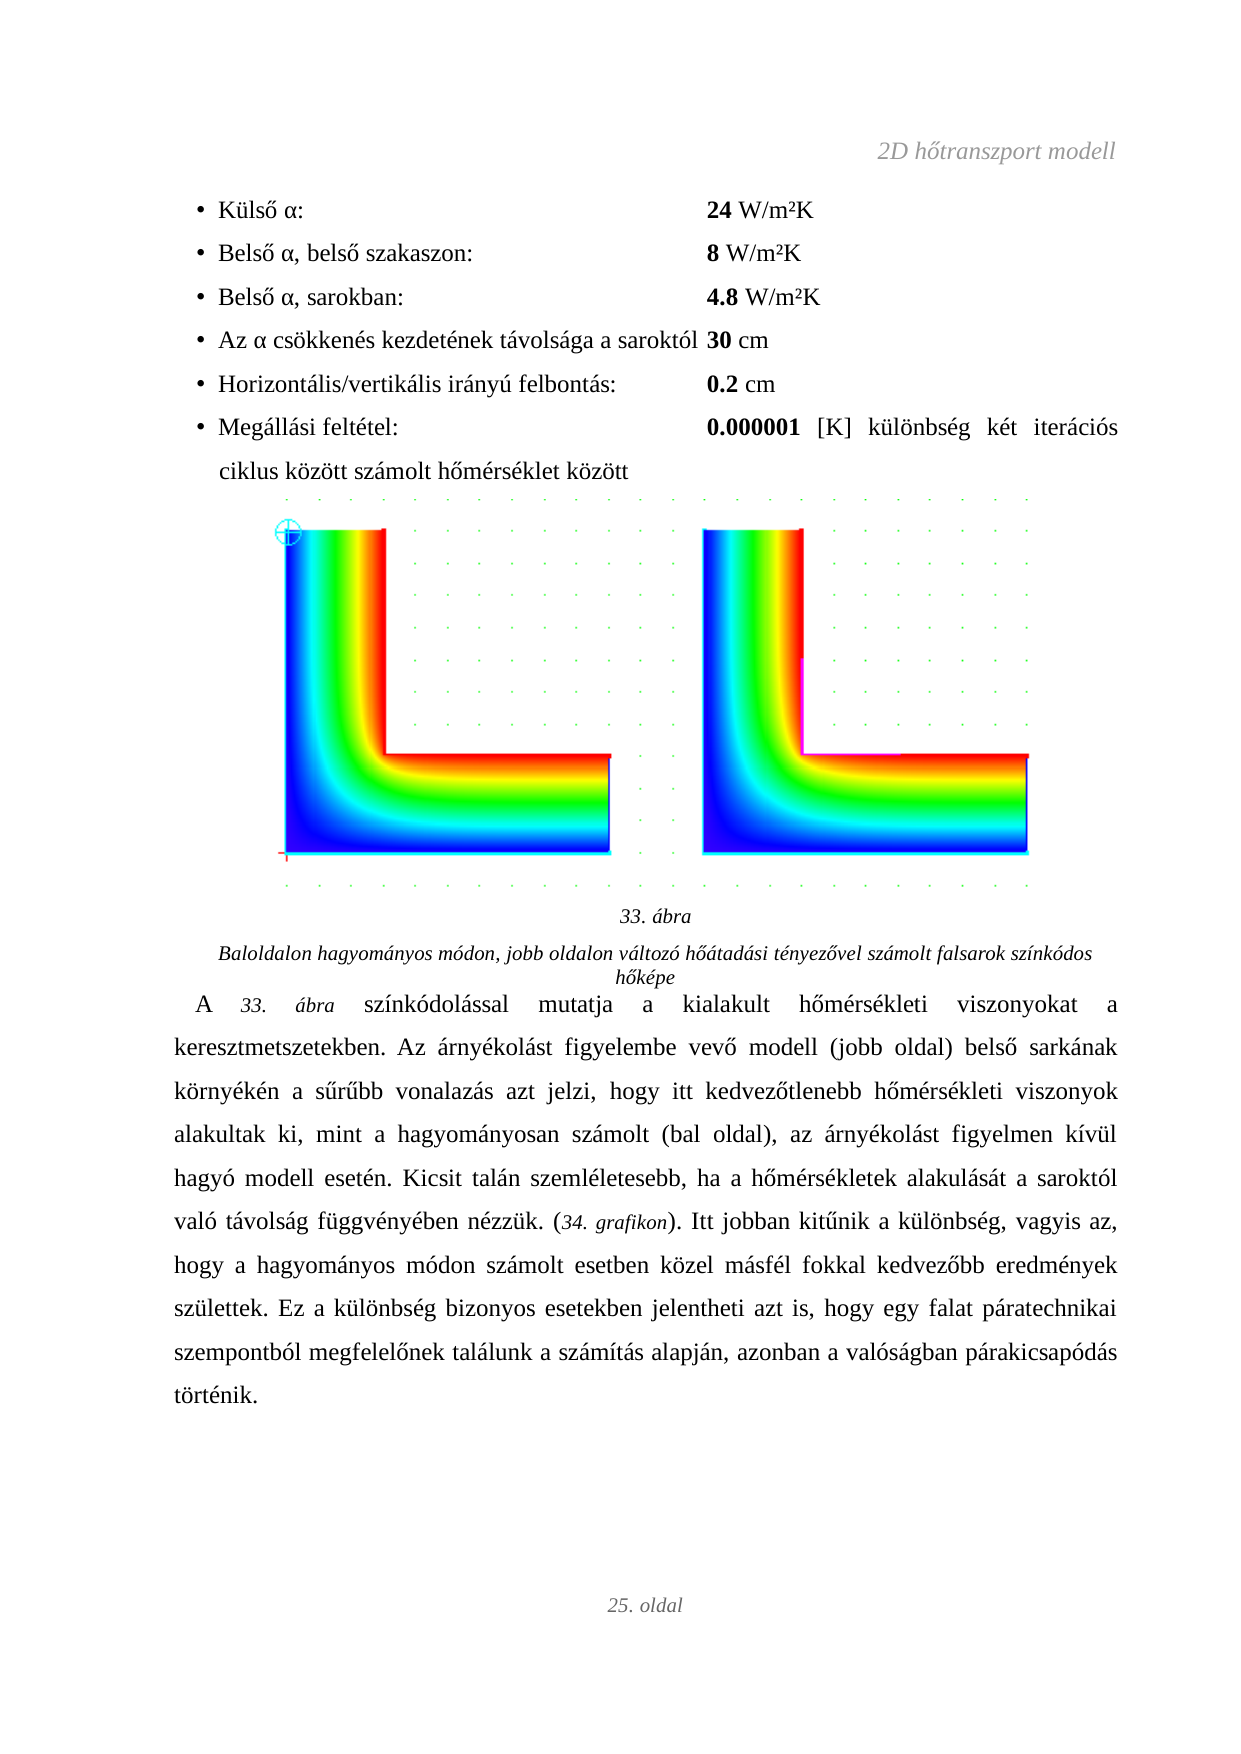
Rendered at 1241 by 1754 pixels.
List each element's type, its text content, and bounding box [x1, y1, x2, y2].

list Külső α: 24 W/m²K [196, 194, 1118, 223]
list Horizontális/vertikális irányú felbontás: 0.2 cm [196, 369, 1118, 398]
list Belső α, belső szakaszon: 8 W/m²K [196, 238, 1118, 267]
list Megállási feltétel: 0.000001 [K] különbség két iterációs ciklus között számolt hőmérséklet között [196, 412, 1118, 485]
text Baloldalon hagyományos módon, jobb oldalon változó hőátadási tényezővel számolt falsarok színkódos hőképe [174, 940, 1118, 988]
text A 33. ábra színkódolással mutatja a kialakult hőmérsékleti viszonyokat a keresztmetszetekben. Az árnyékolást figyelembe vevő modell (jobb oldal) belső sarkának környékén a sűrűbb vonalazás azt jelzi, hogy itt kedvezőtlenebb hőmérsékleti viszonyok alakultak ki, mint a hagyományosan számolt (bal oldal), az árnyékolást figyelmen kívül hagyó modell esetén. Kicsit talán szemléletesebb, ha a hőmérsékletek alakulását a saroktól való távolság függvényében nézzük. (34. grafikon). Itt jobban kitűnik a különbség, vagyis az, hogy a hagyományos módon számolt esetben közel másfél fokkal kedvezőbb eredmények születtek. Ez a különbség bizonyos esetekben jelentheti azt is, hogy egy falat páratechnikai szempontból megfelelőnek találunk a számítás alapján, azonban a valóságban párakicsapódás történik. [174, 988, 1118, 1409]
text 33. ábra [174, 904, 1118, 928]
list Belső α, sarokban: 4.8 W/m²K [196, 282, 1118, 311]
picture [255, 499, 1059, 890]
list Az α csökkenés kezdetének távolsága a saroktól 30 cm [196, 325, 1118, 354]
